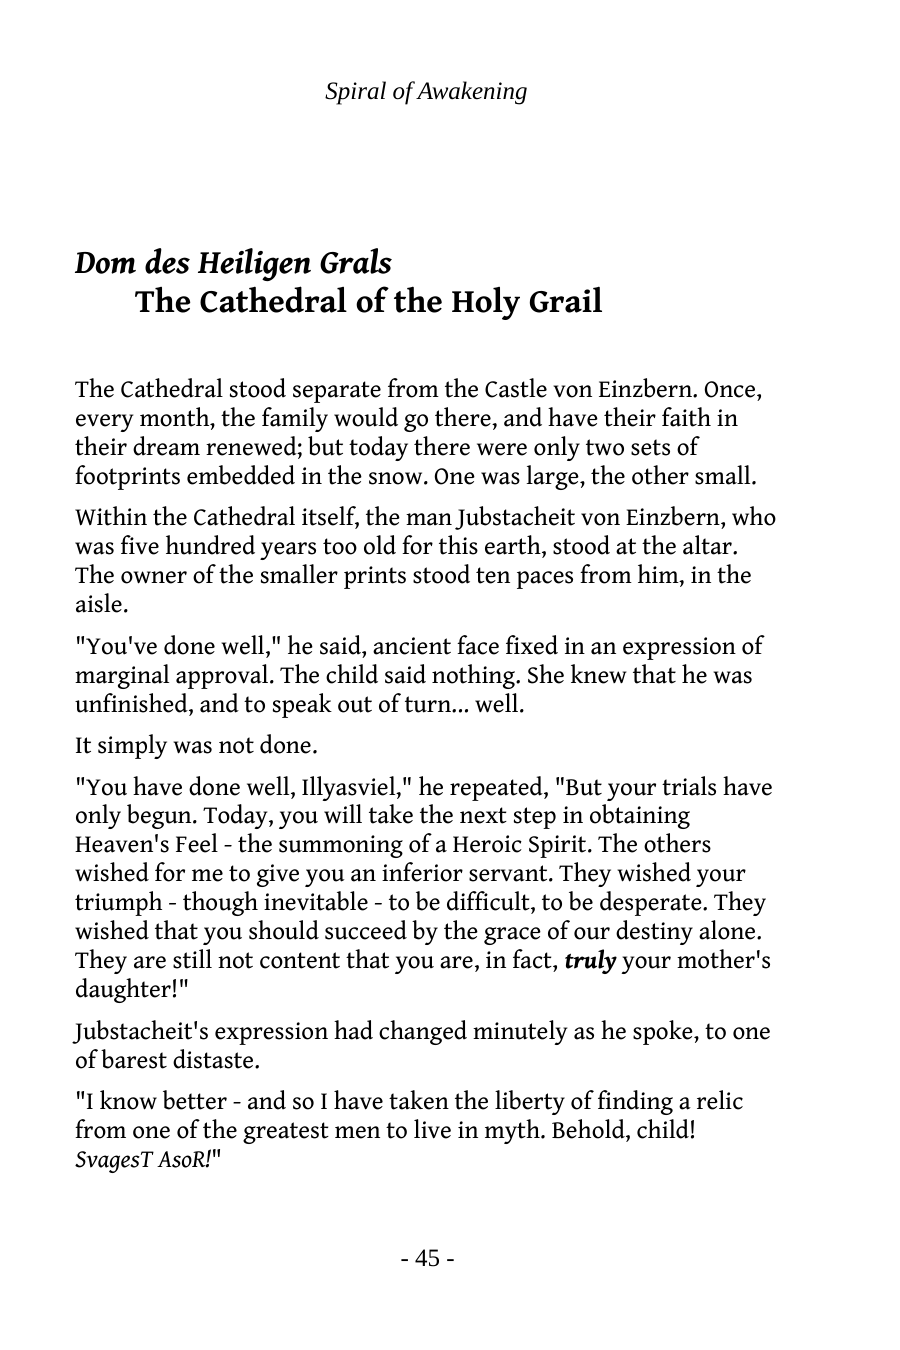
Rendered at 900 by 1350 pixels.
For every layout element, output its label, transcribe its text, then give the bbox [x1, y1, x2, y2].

subtitle Dom des Heiligen Grals The Cathedral of the Holy Grail [75, 244, 780, 322]
text It simply was not done. [75, 732, 780, 761]
text "You've done well," he said, ancient face fixed in an expression of marginal approval. The child said nothing. She knew that he was unfinished, and to speak out of turn... well. [75, 632, 780, 719]
text Jubstacheit's expression had changed minutely as he spoke, to one of barest distaste. [75, 1017, 780, 1075]
text The Cathedral stood separate from the Castle von Einzbern. Once, every month, the family would go there, and have their faith in their dream renewed; but today there were only two sets of footprints embedded in the snow. One was large, the other small. [75, 376, 780, 491]
text "I know better - and so I have taken the liberty of finding a relic from one of the greatest men to live in myth. Behold, child! SvagesT AsoR!" [75, 1088, 780, 1174]
text Within the Cathedral itself, the man Jubstacheit von Einzbern, who was five hundred years too old for this earth, stood at the altar. The owner of the smaller prints stood ten paces from him, in the aisle. [75, 504, 780, 620]
text "You have done well, Illyasviel," he repeated, "But your trials have only begun. Today, you will take the next step in obtaining Heaven's Feel - the summoning of a Heroic Spirit. The others wished for me to give you an inferior servant. They wished your triumph - though inevitable - to be difficult, to be desperate. They wished that you should succeed by the grace of our destiny alone. They are still not content that you are, in fact, truly your mother's daughter!" [75, 773, 780, 1005]
